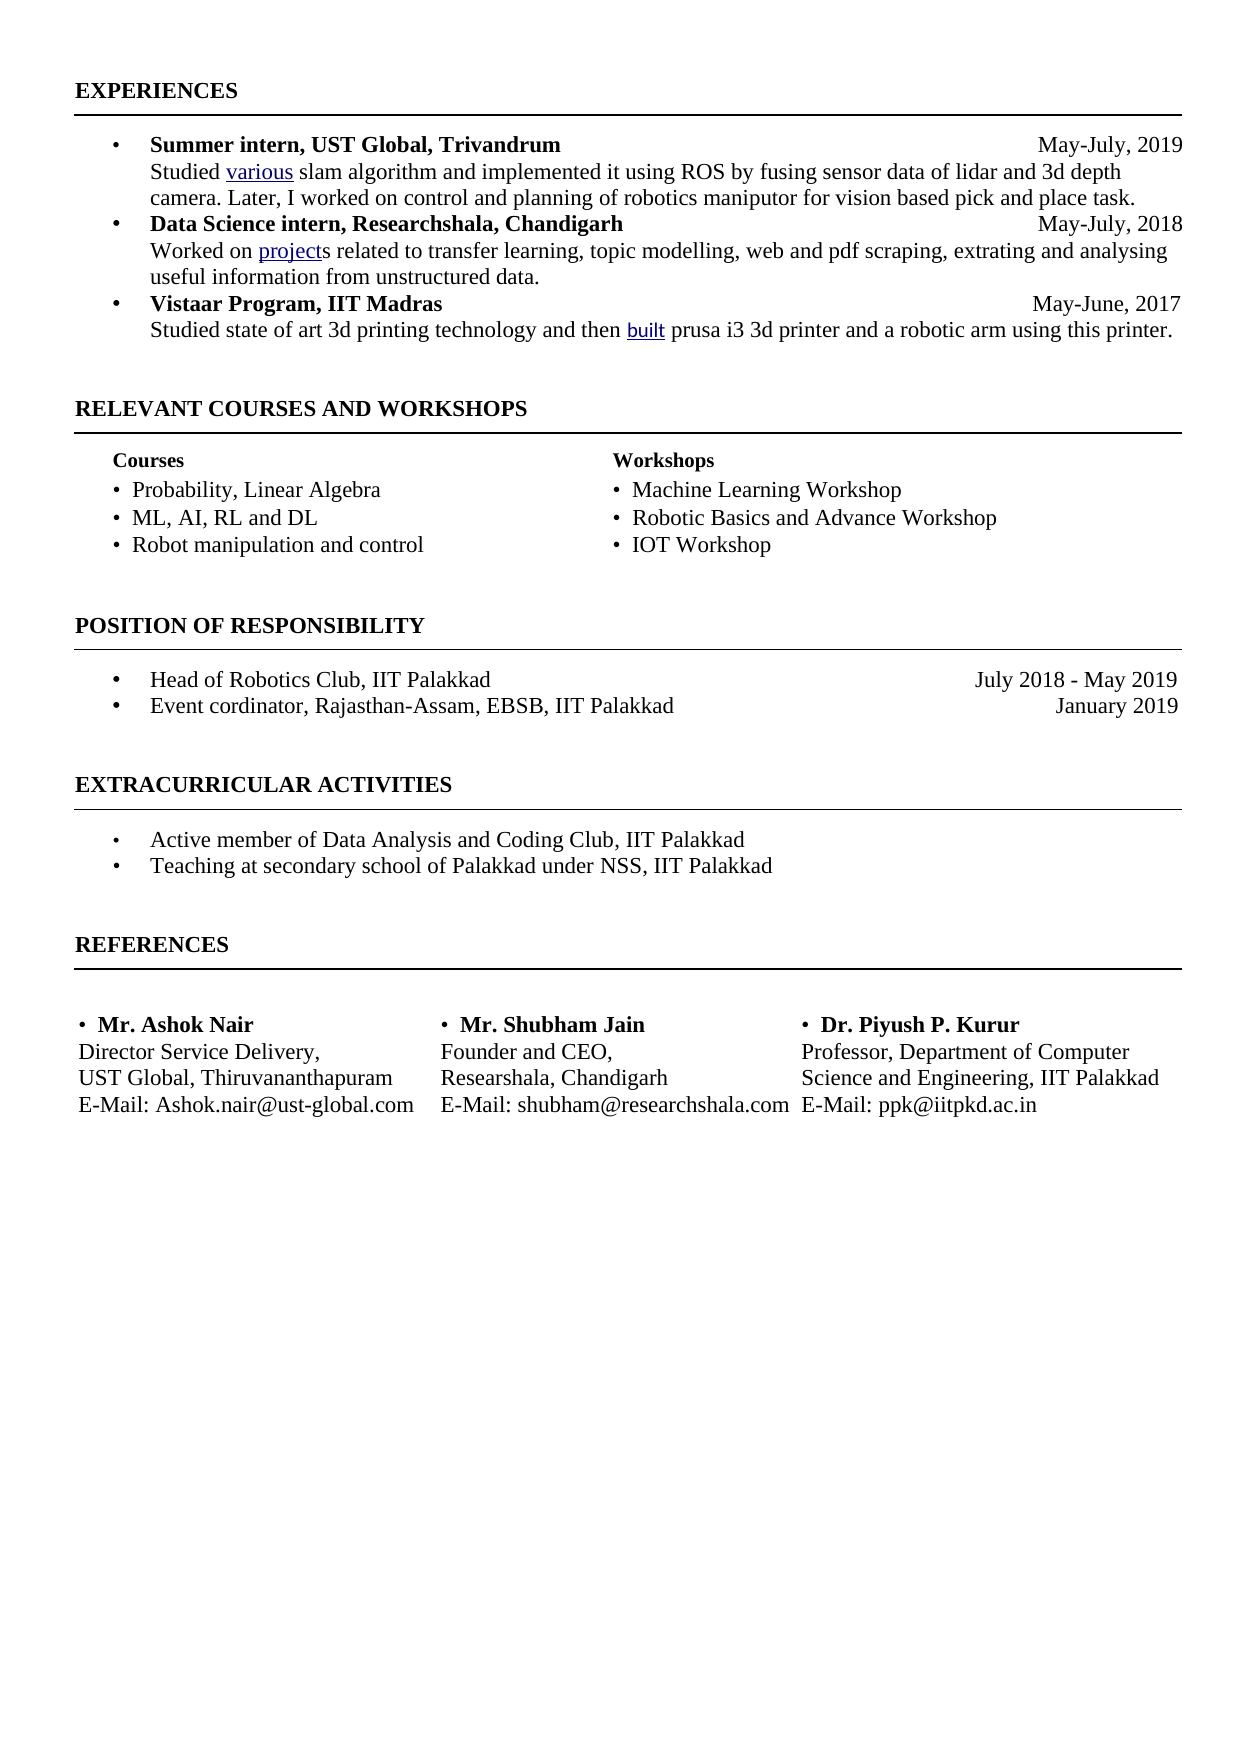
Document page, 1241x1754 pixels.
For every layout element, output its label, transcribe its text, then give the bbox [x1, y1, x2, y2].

table_header Workshops [613, 448, 1162, 476]
table_cell • ML, AI, RL and DL [113, 504, 612, 531]
table_header • Dr. Piyush P. Kurur Professor, Department of Computer Science and Engineering, IIT Palakkad E-Mail: ppk@iitpkd.ac.in [801, 1012, 1194, 1176]
list Summer intern, UST Global, Trivandrum May-July, 2019 [112, 131, 1183, 158]
table_header • Mr. Ashok Nair Director Service Delivery, UST Global, Thiruvananthapuram E-Mail: Ashok.nair@ust-global.com [78, 1012, 440, 1176]
table_cell • Probability, Linear Algebra [113, 476, 612, 503]
list Worked on projects related to transfer learning, topic modelling, web and pdf scraping, extrating and analysing useful information from unstructured data. [112, 237, 1183, 289]
text EXTRACURRICULAR ACTIVITIES [75, 771, 1183, 798]
table_header • Mr. Shubham Jain Founder and CEO, Researshala, Chandigarh E-Mail: shubham@researchshala.com [440, 1012, 801, 1176]
list Head of Robotics Club, IIT Palakkad July 2018 - May 2019 [112, 666, 1183, 692]
table_cell • Robotic Basics and Advance Workshop [613, 504, 1162, 531]
table_header Courses [113, 448, 612, 476]
text POSITION OF RESPONSIBILITY [75, 612, 1183, 638]
list Event cordinator, Rajasthan-Assam, EBSB, IIT Palakkad January 2019 [112, 692, 1183, 719]
table_cell • Machine Learning Workshop [613, 476, 1162, 503]
list Active member of Data Analysis and Coding Club, IIT Palakkad [112, 826, 1183, 852]
table_cell • Robot manipulation and control [113, 531, 612, 559]
list Data Science intern, Researchshala, Chandigarh May-July, 2018 [112, 211, 1183, 237]
table_cell • IOT Workshop [613, 531, 1162, 559]
list Vistaar Program, IIT Madras May-June, 2017 [112, 289, 1183, 316]
text EXPERIENCES [75, 77, 1183, 103]
list Studied various slam algorithm and implemented it using ROS by fusing sensor data of lidar and 3d depth camera. Later, I worked on control and planning of robotics maniputor for vision based pick and place task. [112, 158, 1183, 211]
list Studied state of art 3d printing technology and then built prusa i3 3d printer and a robotic arm using this printer. [112, 316, 1183, 342]
list Teaching at secondary school of Palakkad under NSS, IIT Palakkad [112, 852, 1183, 878]
text RELEVANT COURSES AND WORKSHOPS [75, 395, 1183, 422]
text REFERENCES [75, 931, 1183, 957]
